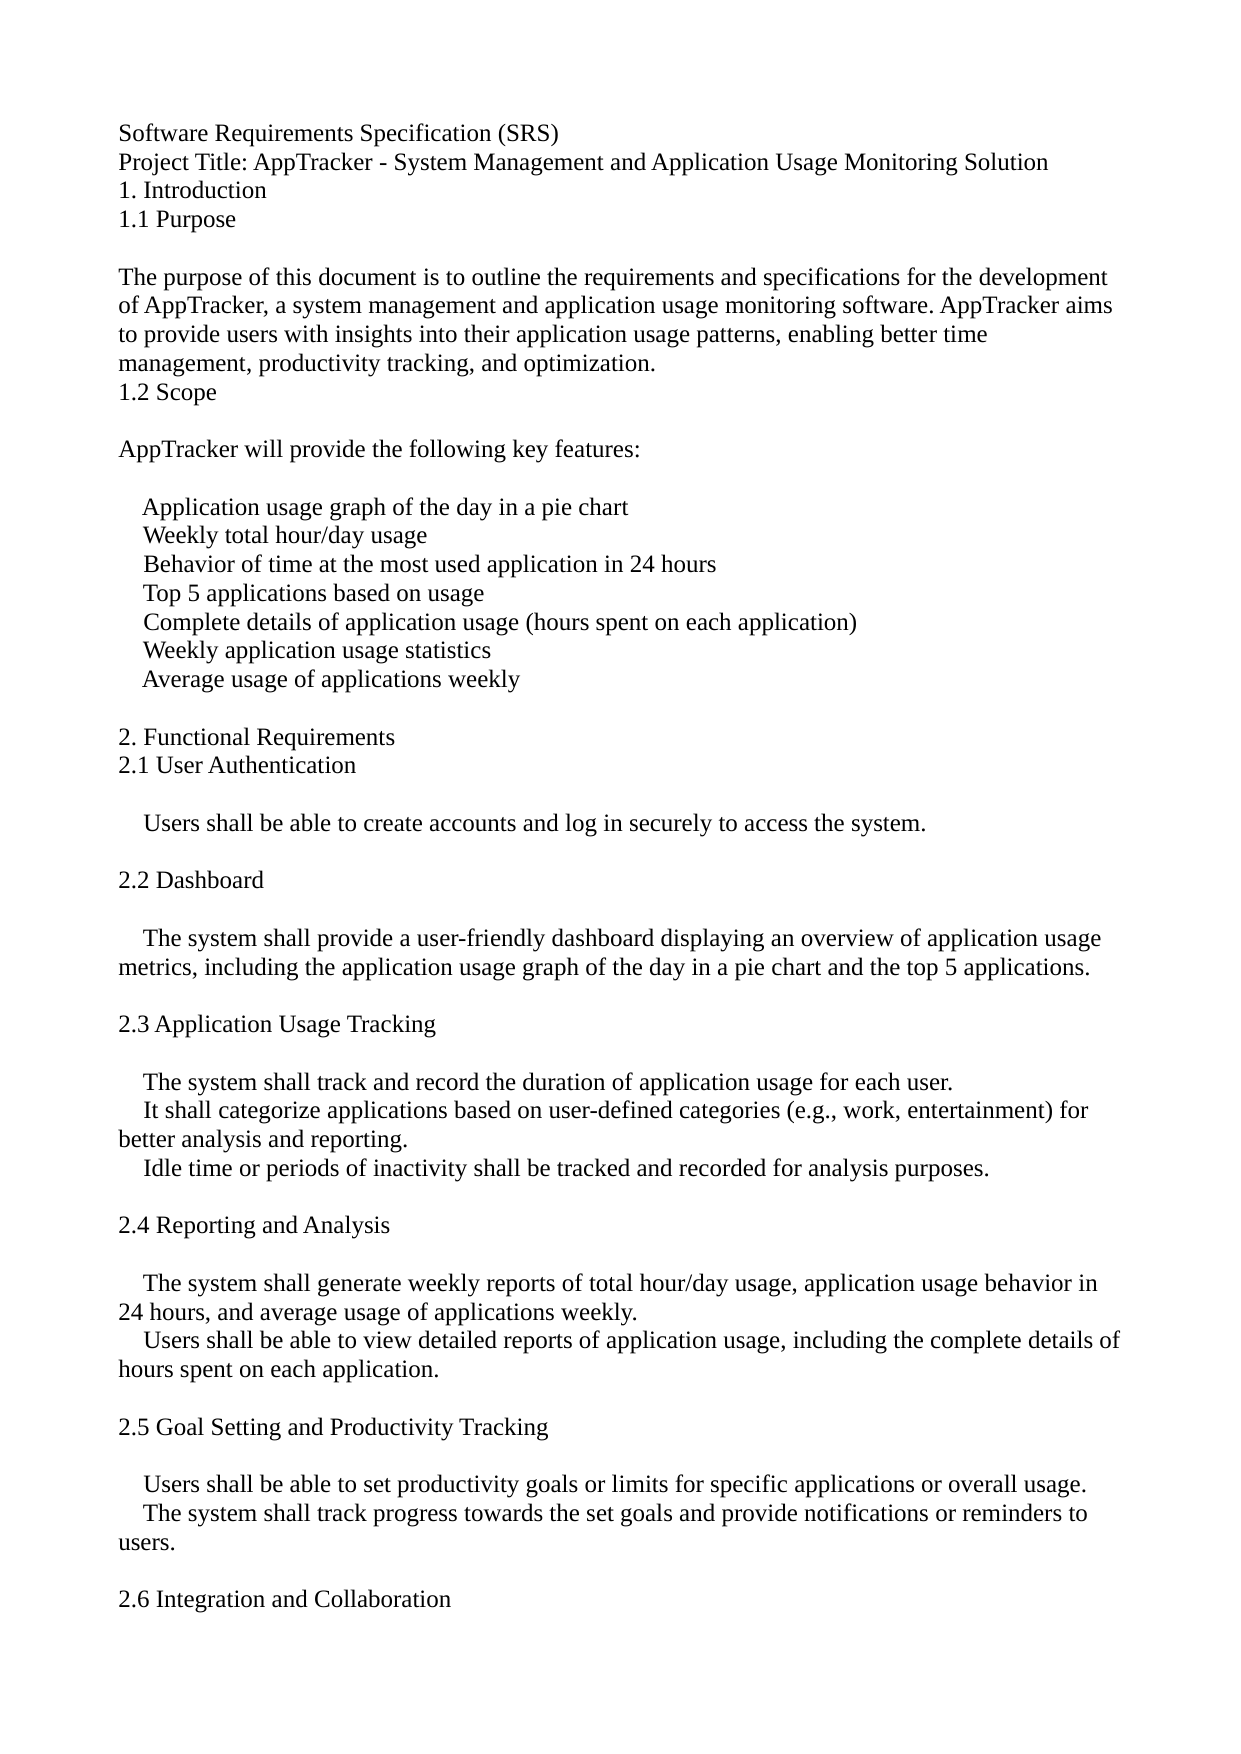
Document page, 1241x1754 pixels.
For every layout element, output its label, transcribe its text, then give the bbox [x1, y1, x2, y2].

text Complete details of application usage (hours spent on each application) [118, 607, 1122, 636]
text Application usage graph of the day in a pie chart [118, 492, 1122, 521]
text The purpose of this document is to outline the requirements and specifications for the development of AppTracker, a system management and application usage monitoring software. AppTracker aims to provide users with insights into their application usage patterns, enabling better time management, productivity tracking, and optimization. [118, 262, 1122, 377]
text 2.4 Reporting and Analysis [118, 1211, 1122, 1239]
text 2.1 User Authentication [118, 751, 1122, 779]
text 2.2 Dashboard [118, 866, 1122, 894]
text Top 5 applications based on usage [118, 578, 1122, 607]
text 1. Introduction [118, 176, 1122, 204]
text Idle time or periods of inactivity shall be tracked and recorded for analysis purposes. [118, 1153, 1122, 1182]
text Behavior of time at the most used application in 24 hours [118, 549, 1122, 578]
text Software Requirements Specification (SRS) [118, 118, 1122, 147]
text Weekly total hour/day usage [118, 521, 1122, 549]
text 2.5 Goal Setting and Productivity Tracking [118, 1412, 1122, 1441]
text Average usage of applications weekly [118, 664, 1122, 693]
text The system shall generate weekly reports of total hour/day usage, application usage behavior in 24 hours, and average usage of applications weekly. [118, 1268, 1122, 1326]
text 1.2 Scope [118, 377, 1122, 406]
text The system shall track and record the duration of application usage for each user. [118, 1067, 1122, 1096]
text 2.3 Application Usage Tracking [118, 1009, 1122, 1038]
text AppTracker will provide the following key features: [118, 434, 1122, 463]
text Users shall be able to set productivity goals or limits for specific applications or overall usage. [118, 1469, 1122, 1498]
text Project Title: AppTracker - System Management and Application Usage Monitoring Solution [118, 147, 1122, 176]
text 1.1 Purpose [118, 204, 1122, 233]
text 2. Functional Requirements [118, 722, 1122, 751]
text It shall categorize applications based on user-defined categories (e.g., work, entertainment) for better analysis and reporting. [118, 1096, 1122, 1153]
text Weekly application usage statistics [118, 636, 1122, 664]
text The system shall track progress towards the set goals and provide notifications or reminders to users. [118, 1498, 1122, 1556]
text The system shall provide a user-friendly dashboard displaying an overview of application usage metrics, including the application usage graph of the day in a pie chart and the top 5 applications. [118, 923, 1122, 981]
text 2.6 Integration and Collaboration [118, 1584, 1122, 1613]
text Users shall be able to create accounts and log in securely to access the system. [118, 808, 1122, 837]
text Users shall be able to view detailed reports of application usage, including the complete details of hours spent on each application. [118, 1326, 1122, 1383]
